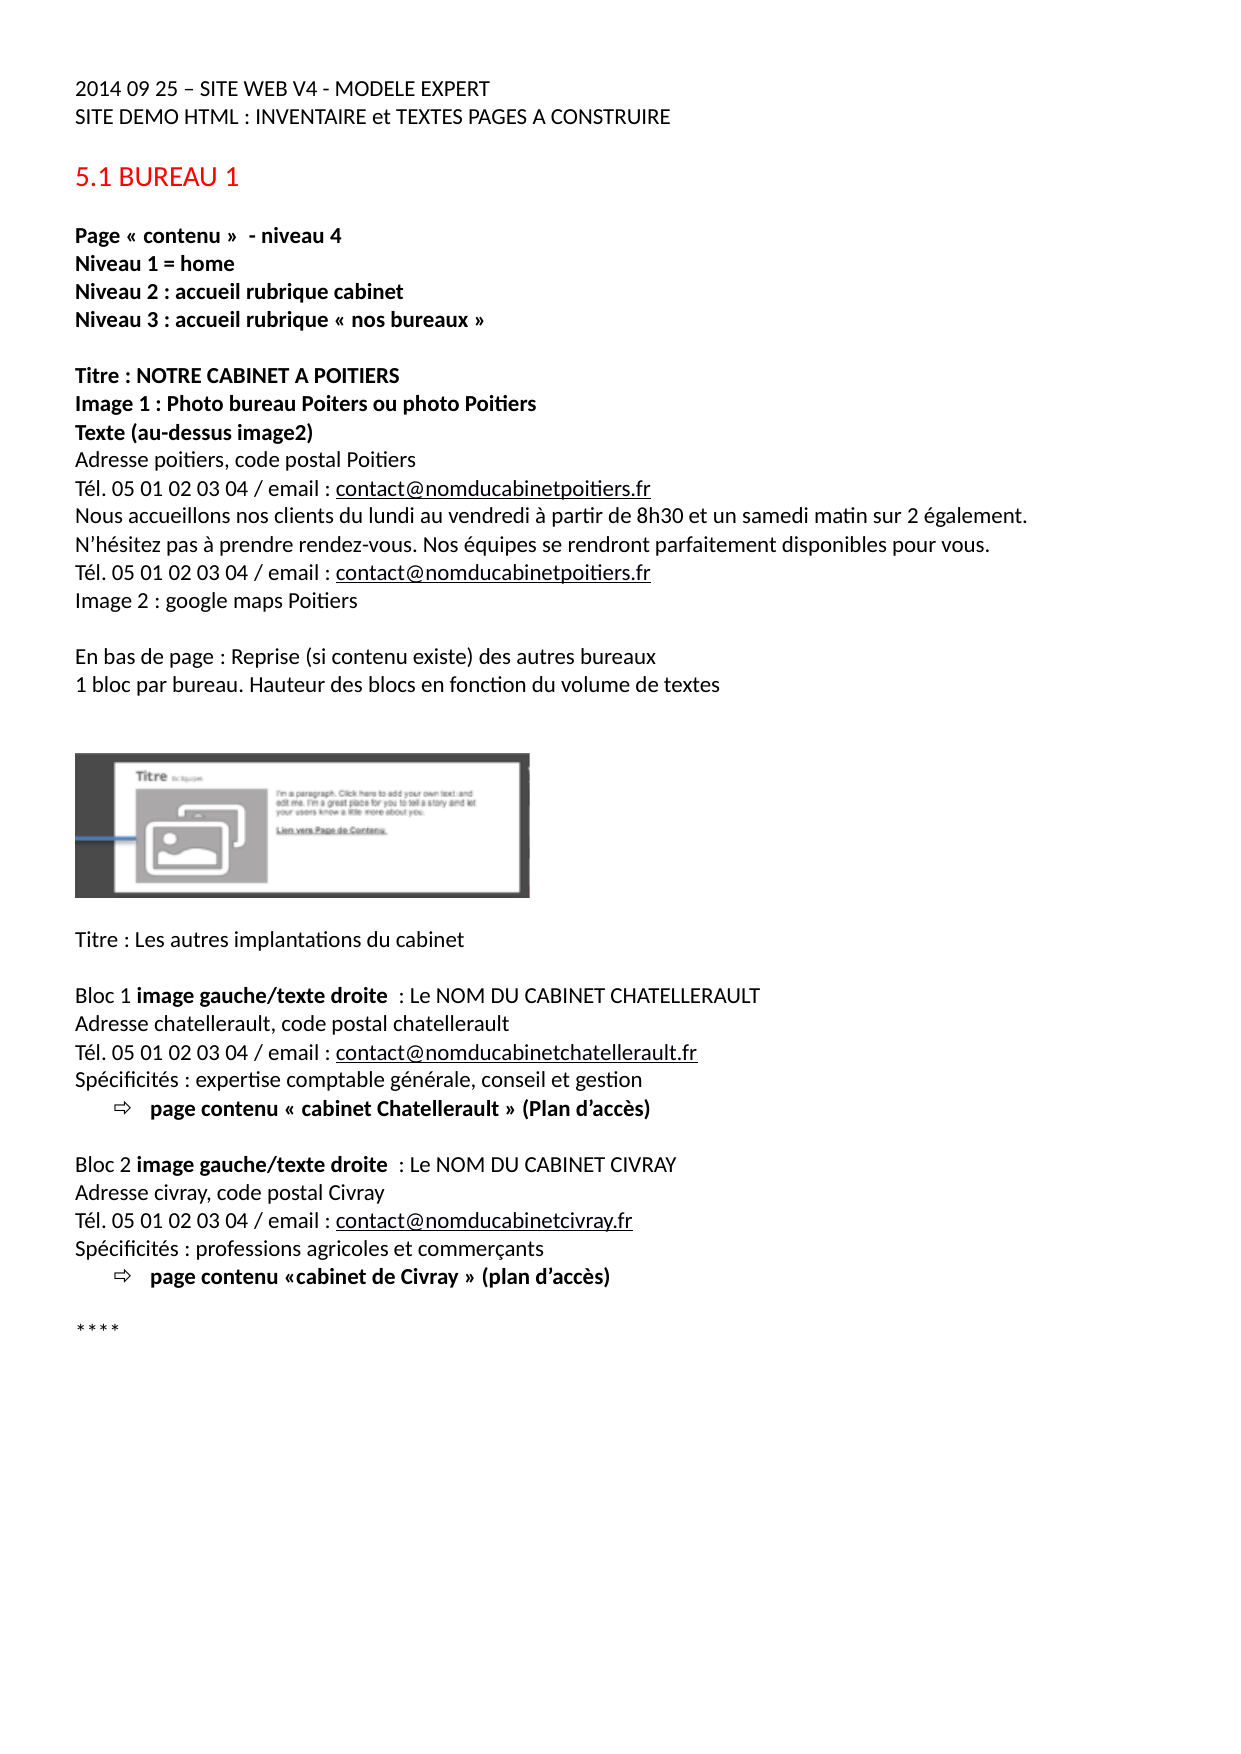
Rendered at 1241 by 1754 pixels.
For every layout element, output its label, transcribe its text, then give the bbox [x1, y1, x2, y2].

text **** [75, 1318, 1165, 1346]
text Tél. 05 01 02 03 04 / email : contact@nomducabinetcivray.fr [75, 1206, 1165, 1234]
text 1 bloc par bureau. Hauteur des blocs en fonction du volume de textes [75, 670, 1165, 698]
text Spécificités : professions agricoles et commerçants [75, 1234, 1165, 1262]
text Spécificités : expertise comptable générale, conseil et gestion [75, 1066, 1165, 1094]
text Niveau 2 : accueil rubrique cabinet [75, 277, 1165, 306]
text Image 2 : google maps Poitiers [75, 586, 1165, 614]
text Texte (au-dessus image2) [75, 418, 1165, 446]
text 5.1 BUREAU 1 [75, 158, 1165, 193]
text Adresse chatellerault, code postal chatellerault [75, 1009, 1165, 1038]
list page contenu «cabinet de Civray » (plan d’accès) [112, 1262, 1165, 1290]
text Niveau 3 : accueil rubrique « nos bureaux » [75, 306, 1165, 333]
text Tél. 05 01 02 03 04 / email : contact@nomducabinetpoitiers.fr [75, 558, 1165, 586]
text Titre : Les autres implantations du cabinet [75, 926, 1165, 953]
text Tél. 05 01 02 03 04 / email : contact@nomducabinetchatellerault.fr [75, 1038, 1165, 1066]
text Adresse poitiers, code postal Poitiers [75, 446, 1165, 474]
text N’hésitez pas à prendre rendez-vous. Nos équipes se rendront parfaitement disponibles pour vous. [75, 530, 1165, 558]
text Nous accueillons nos clients du lundi au vendredi à partir de 8h30 et un samedi matin sur 2 également. [75, 502, 1165, 530]
text Bloc 2 image gauche/texte droite : Le NOM DU CABINET CIVRAY [75, 1150, 1165, 1178]
text Bloc 1 image gauche/texte droite : Le NOM DU CABINET CHATELLERAULT [75, 982, 1165, 1009]
text Page « contenu » - niveau 4 [75, 221, 1165, 249]
text En bas de page : Reprise (si contenu existe) des autres bureaux [75, 642, 1165, 670]
text Tél. 05 01 02 03 04 / email : contact@nomducabinetpoitiers.fr [75, 474, 1165, 502]
text Titre : NOTRE CABINET A POITIERS [75, 362, 1165, 389]
text Image 1 : Photo bureau Poiters ou photo Poitiers [75, 389, 1165, 418]
list page contenu « cabinet Chatellerault » (Plan d’accès) [112, 1094, 1165, 1122]
text Adresse civray, code postal Civray [75, 1178, 1165, 1206]
text Niveau 1 = home [75, 249, 1165, 277]
